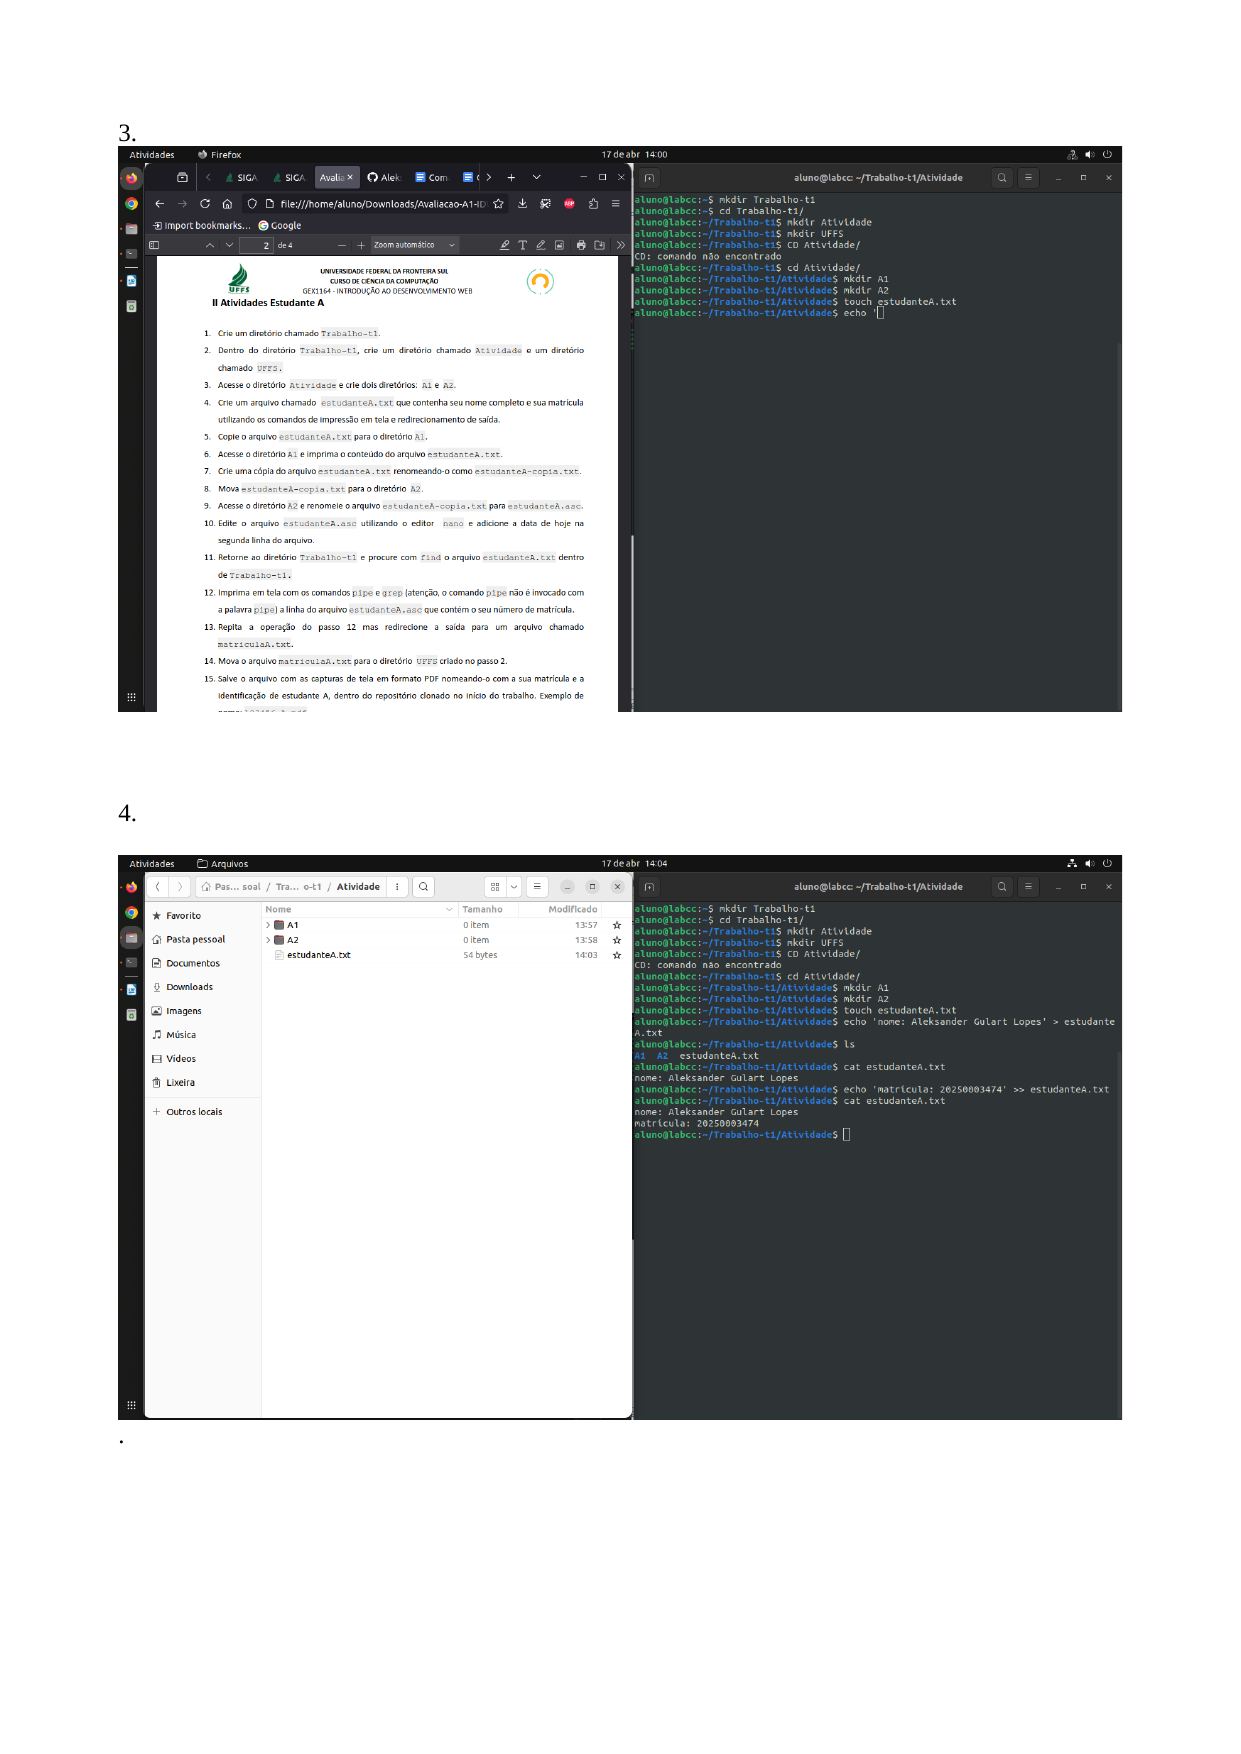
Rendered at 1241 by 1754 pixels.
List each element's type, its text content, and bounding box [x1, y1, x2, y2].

picture [118, 855, 1123, 1420]
picture [118, 146, 1123, 712]
text 3. [118, 118, 1122, 146]
text 4. [118, 798, 1122, 827]
text . [118, 1420, 1122, 1449]
